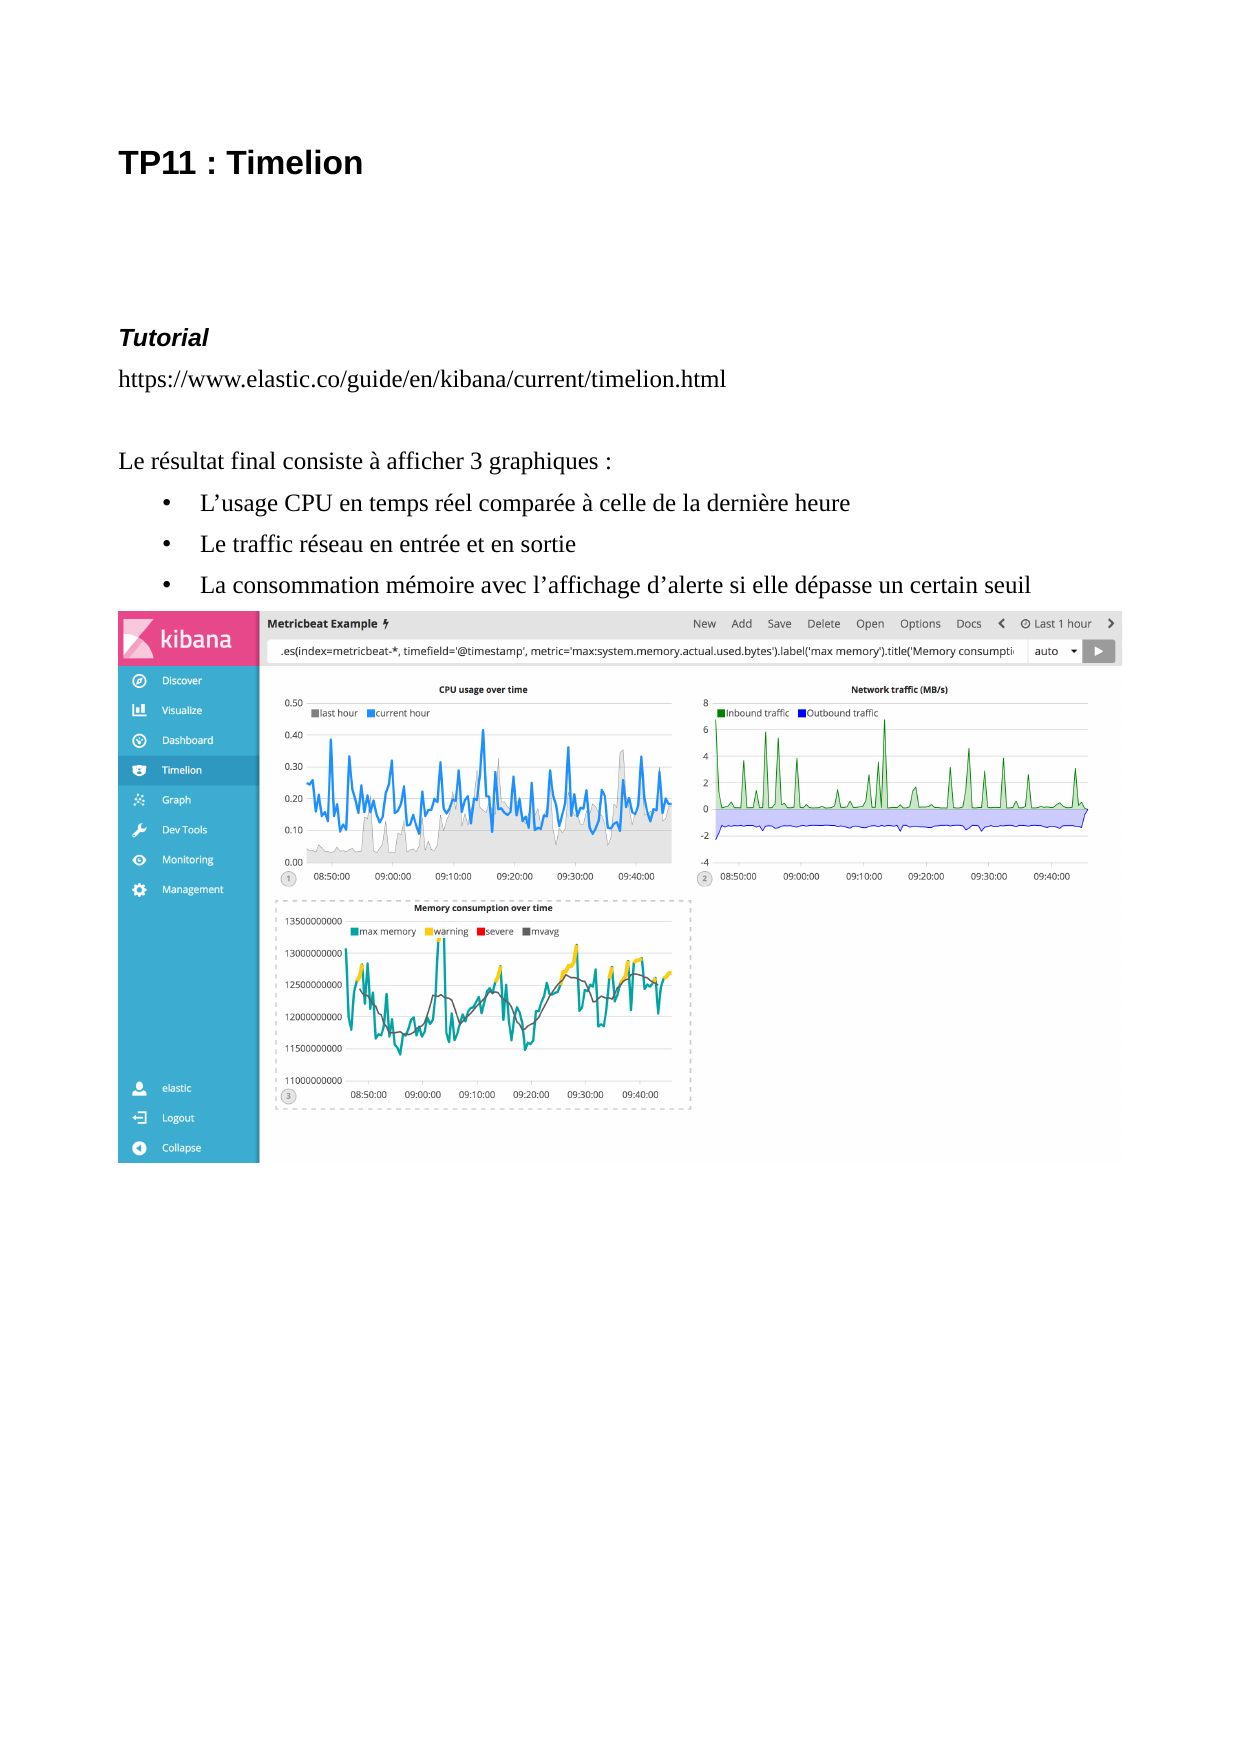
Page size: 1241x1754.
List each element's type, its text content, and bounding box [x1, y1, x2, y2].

text Tutorial [118, 323, 1122, 351]
text https://www.elastic.co/guide/en/kibana/current/timelion.html [118, 364, 1122, 393]
subtitle TP11 : Timelion [118, 143, 1122, 182]
text Le résultat final consiste à afficher 3 graphiques : [118, 446, 1122, 475]
list L’usage CPU en temps réel comparée à celle de la dernière heure [162, 488, 1122, 516]
list Le traffic réseau en entrée et en sortie [162, 529, 1122, 558]
list La consommation mémoire avec l’affichage d’alerte si elle dépasse un certain seuil [162, 570, 1122, 599]
picture [118, 611, 1123, 1163]
